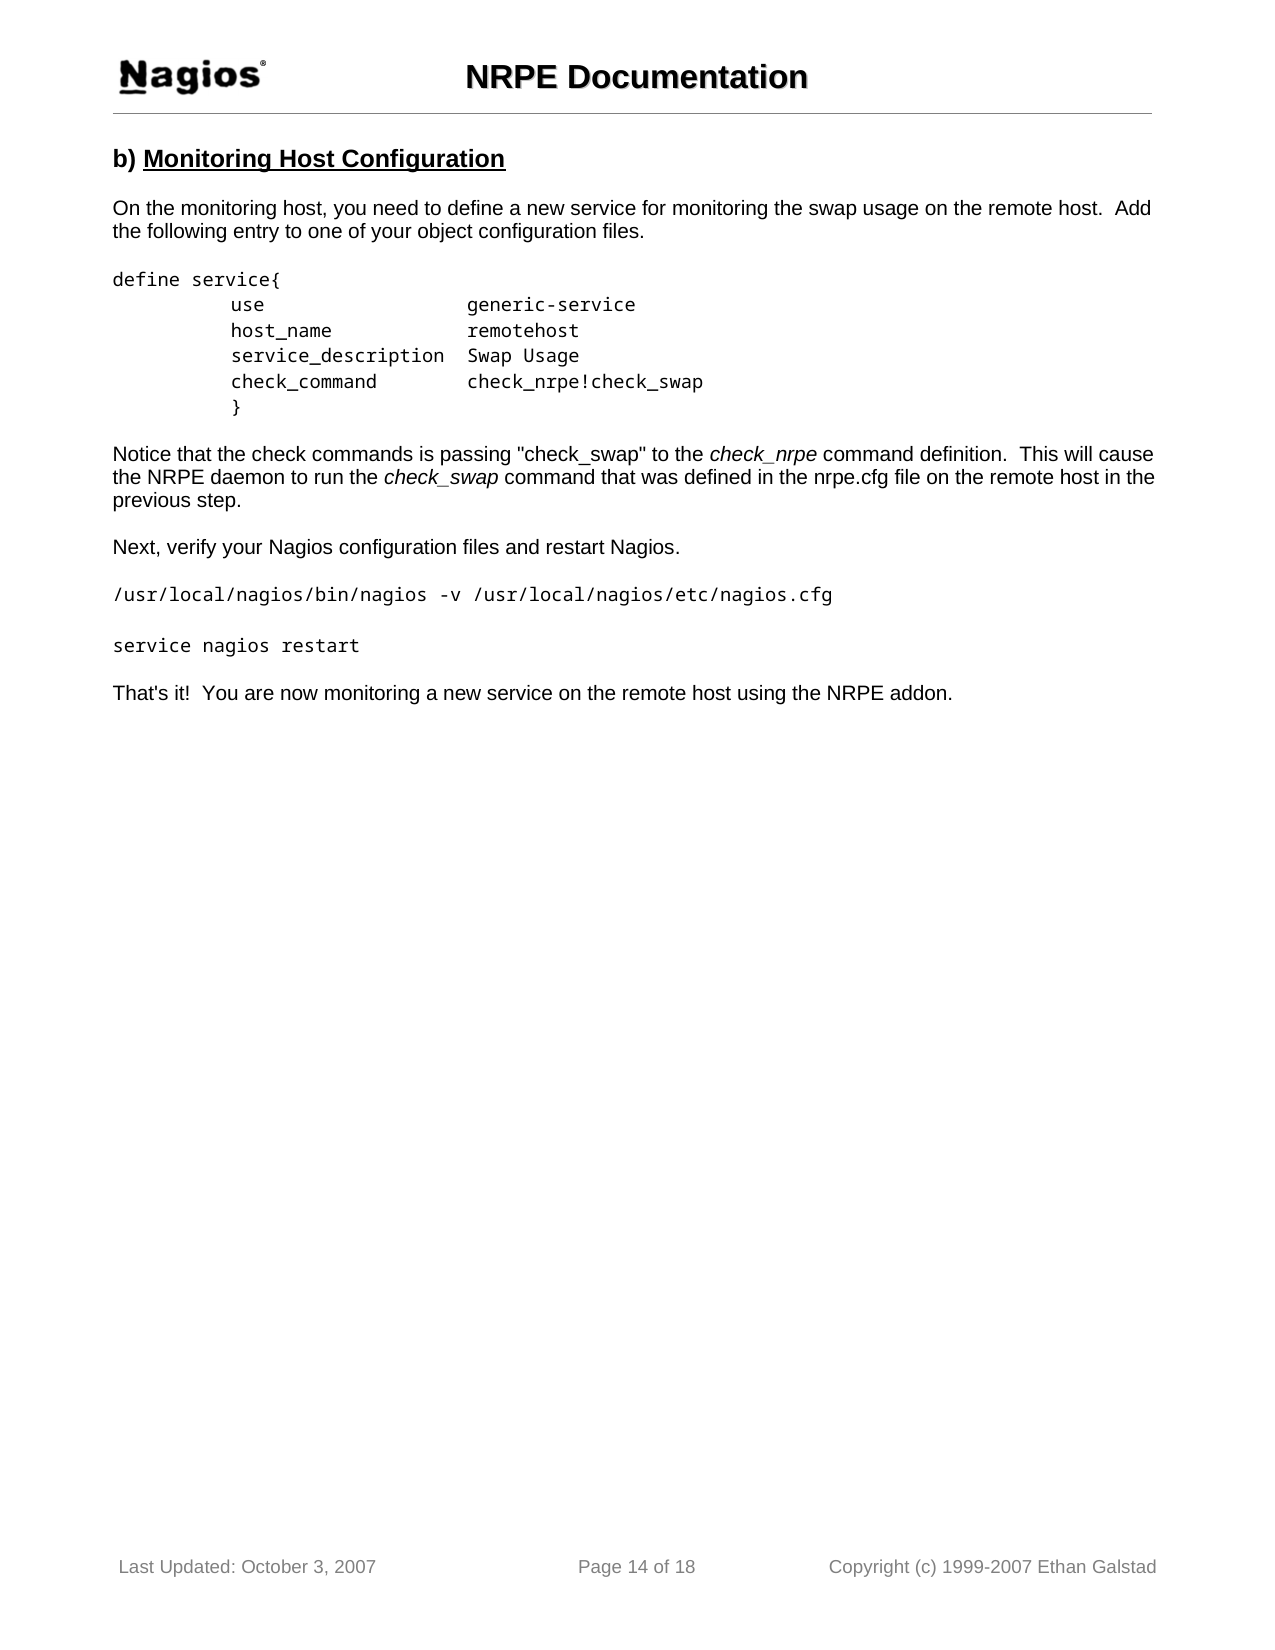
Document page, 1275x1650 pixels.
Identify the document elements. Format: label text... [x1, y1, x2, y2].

picture [118, 58, 268, 96]
text /usr/local/nagios/bin/nagios -v /usr/local/nagios/etc/nagios.cfg [112, 582, 1162, 607]
text Next, verify your Nagios configuration files and restart Nagios. [112, 535, 1162, 558]
text b) Monitoring Host Configuration [112, 145, 1162, 173]
text host_name remotehost [112, 317, 1162, 343]
text use generic-service [112, 292, 1162, 317]
text define service{ [112, 266, 1162, 292]
text Notice that the check commands is passing "check_swap" to the check_nrpe command definition. This will cause the NRPE daemon to run the check_swap command that was defined in the nrpe.cfg file on the remote host in the previous step. [112, 442, 1162, 512]
text service_description Swap Usage [112, 343, 1162, 368]
text On the monitoring host, you need to define a new service for monitoring the swap usage on the remote host. Add the following entry to one of your object configuration files. [112, 196, 1162, 243]
text check_command check_nrpe!check_swap [112, 368, 1162, 394]
text } [112, 394, 1162, 419]
text That's it! You are now monitoring a new service on the remote host using the NRPE addon. [112, 682, 1162, 705]
text service nagios restart [112, 633, 1162, 658]
